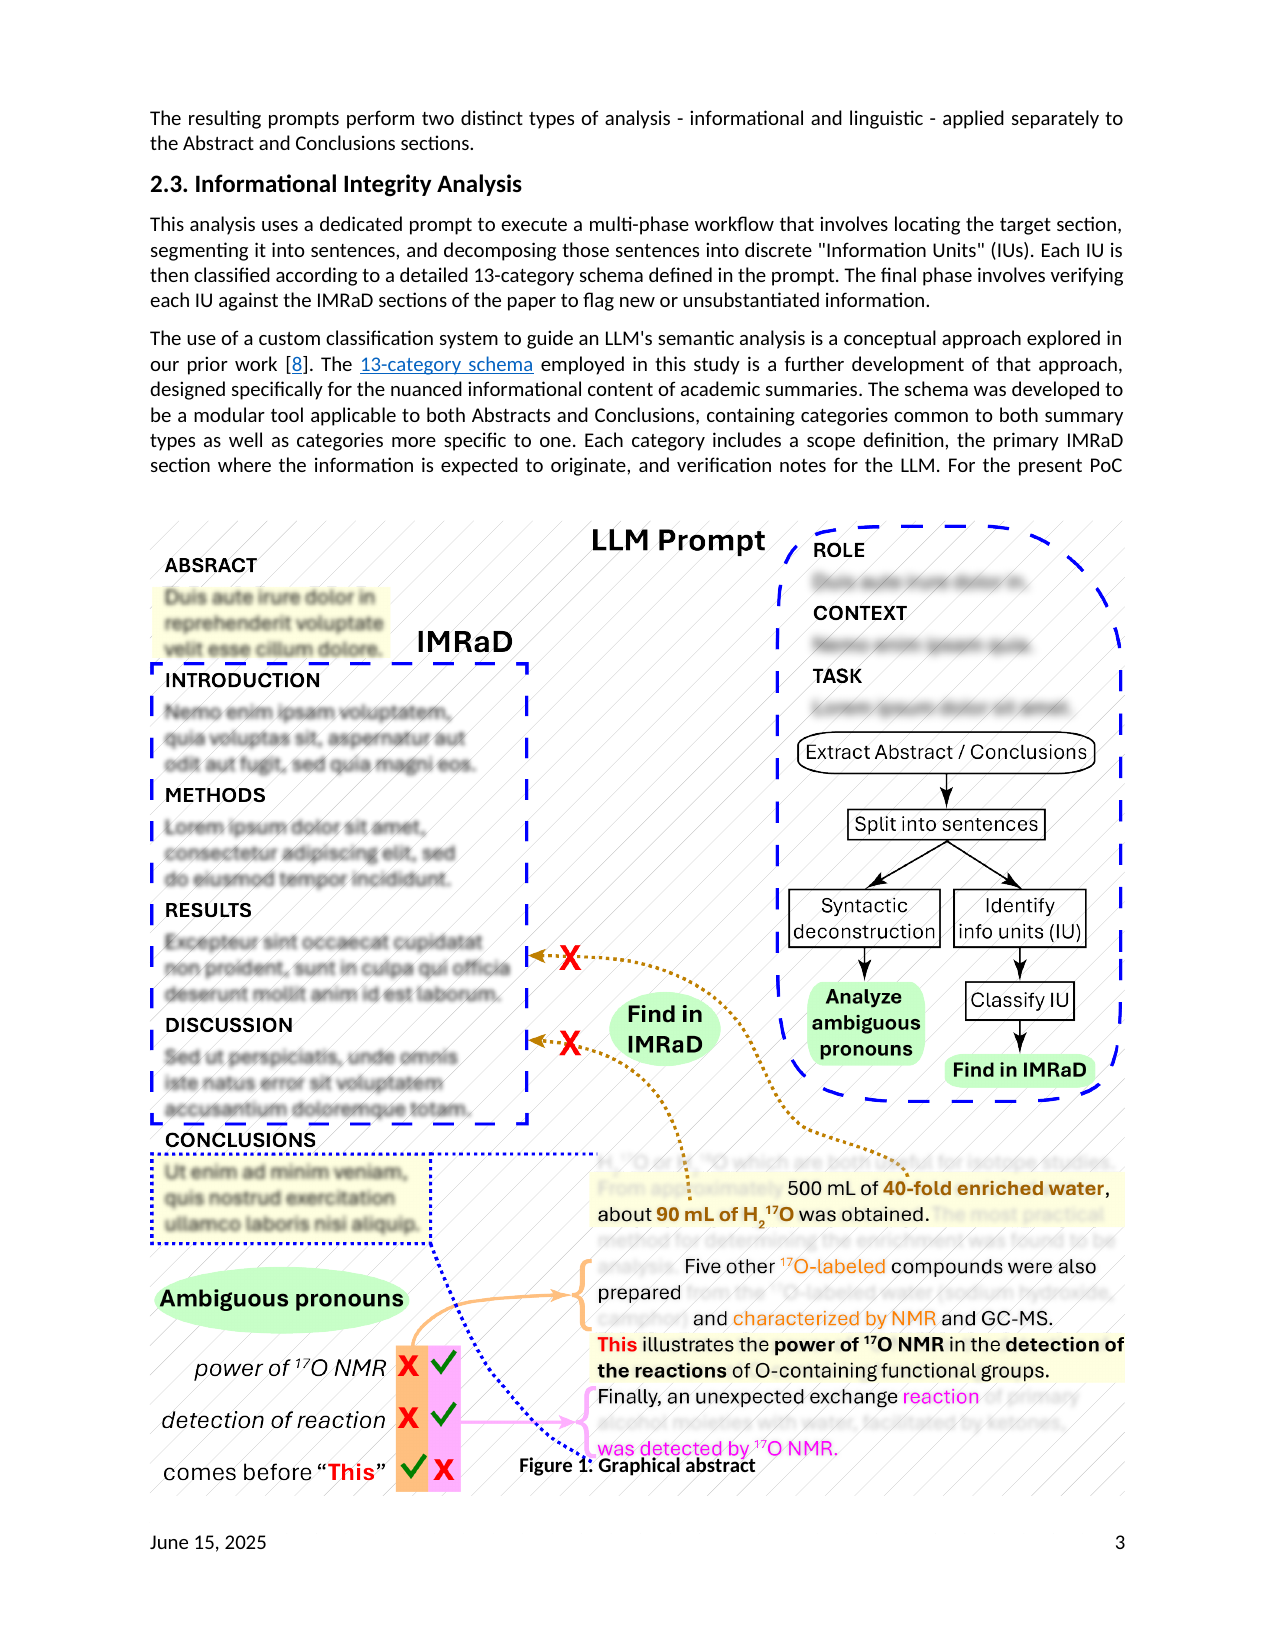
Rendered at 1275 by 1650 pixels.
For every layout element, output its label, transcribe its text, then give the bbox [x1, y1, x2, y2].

text This analysis uses a dedicated prompt to execute a multi-phase workflow that involves locating the target section, segmenting it into sentences, and decomposing those sentences into discrete "Information Units" (IUs). Each IU is then classified according to a detailed 13-category schema defined in the prompt. The final phase involves verifying each IU against the IMRaD sections of the paper to flag new or unsubstantiated information. [150, 211, 1125, 313]
text The resulting prompts perform two distinct types of analysis - informational and linguistic - applied separately to the Abstract and Conclusions sections. [150, 105, 1125, 156]
picture [150, 520, 1125, 1452]
text The use of a custom classification system to guide an LLM's semantic analysis is a conceptual approach explored in our prior work [8]. The 13-category schema employed in this study is a further development of that approach, designed specifically for the nuanced informational content of academic summaries. The schema was developed to be a modular tool applicable to both Abstracts and Conclusions, containing categories common to both summary types as well as categories more specific to one. Each category includes a scope definition, the primary IMRaD section where the information is expected to originate, and verification notes for the LLM. For the present PoC [150, 326, 1125, 478]
list Figure 1. Graphical abstract [150, 1452, 1125, 1478]
subtitle Informational Integrity Analysis [150, 168, 1125, 199]
picture [150, 1478, 1125, 1496]
